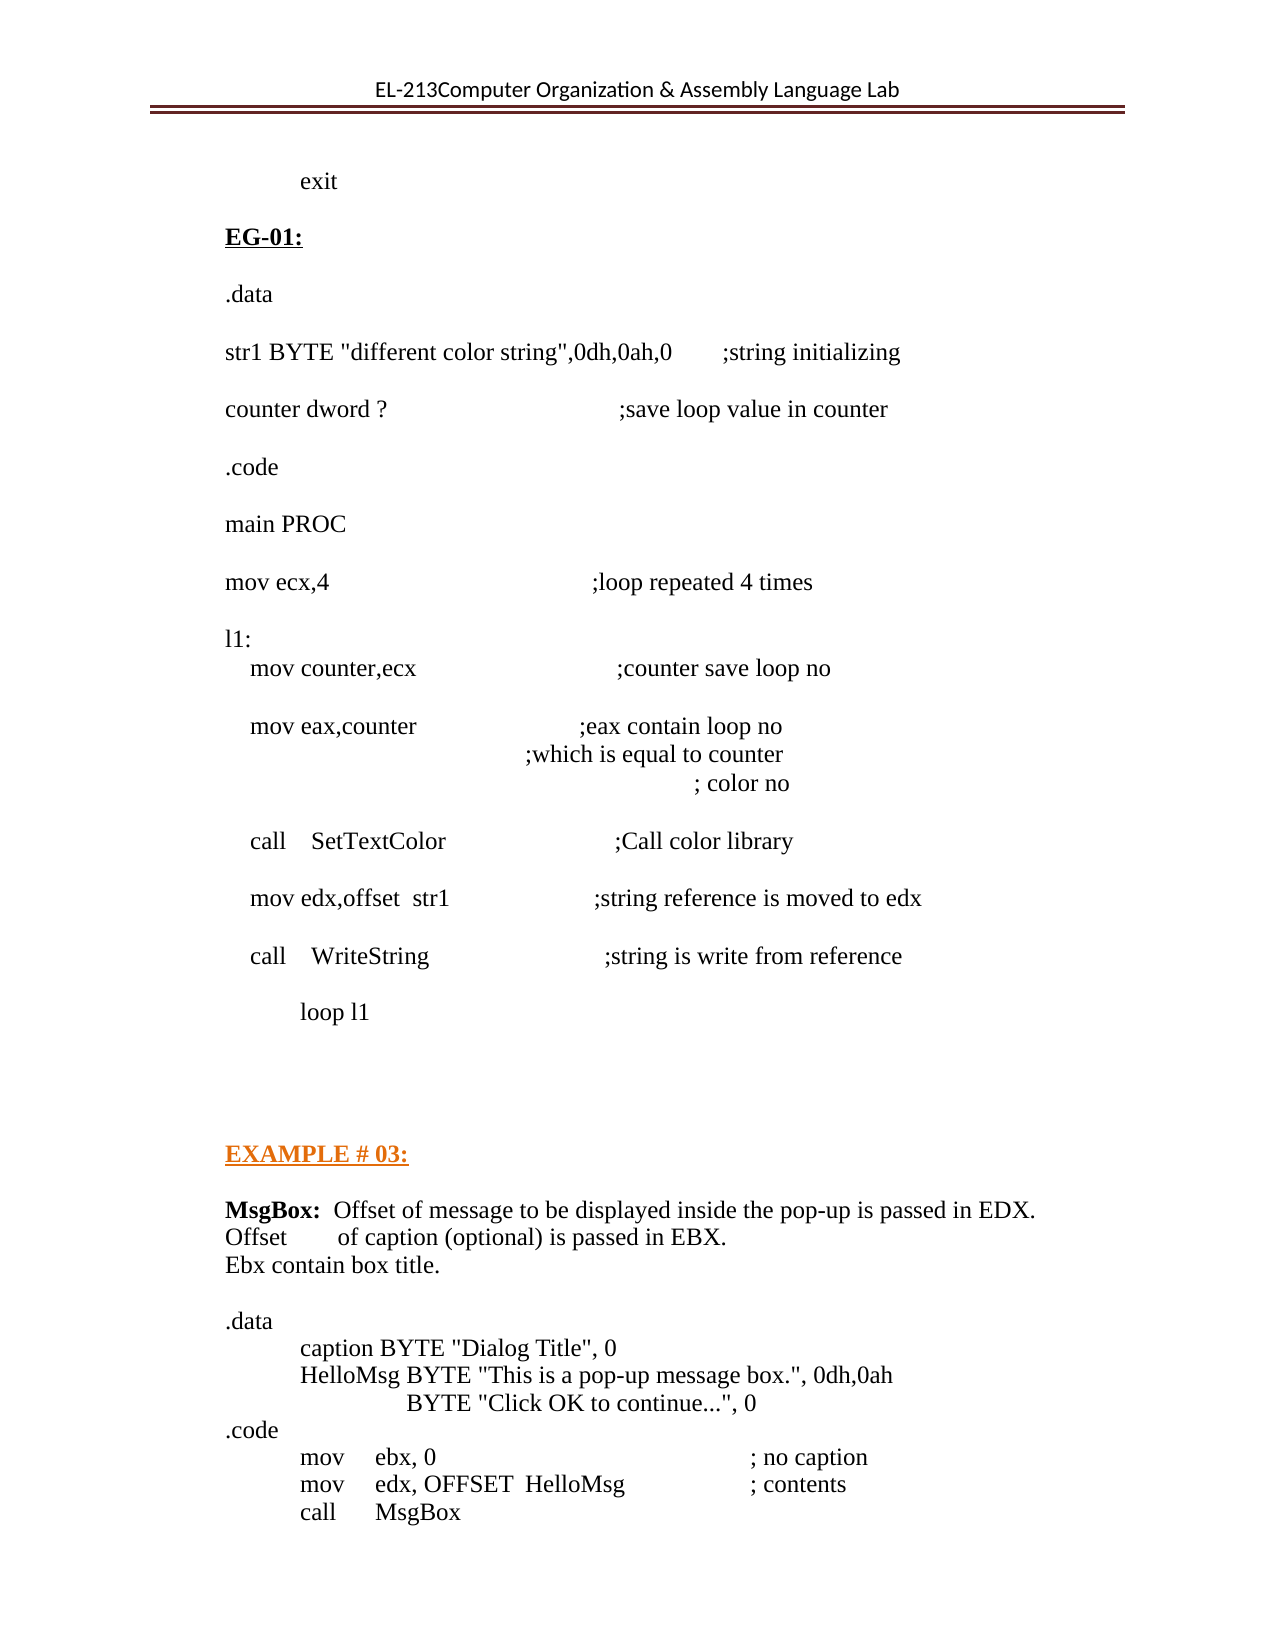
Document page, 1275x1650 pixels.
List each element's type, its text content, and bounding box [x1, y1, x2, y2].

text .code [225, 1416, 1125, 1444]
text .code [225, 452, 1125, 481]
text ;which is equal to counter [225, 739, 1125, 768]
text .data [225, 279, 1125, 308]
text mov edx,offset str1 ;string reference is moved to edx [225, 883, 1125, 912]
text loop l1 [300, 998, 1125, 1026]
text l1: [225, 624, 1125, 653]
text HelloMsg BYTE "This is a pop-up message box.", 0dh,0ah [225, 1362, 1125, 1389]
text mov edx, OFFSET HelloMsg ; contents [225, 1471, 1125, 1498]
text mov counter,ecx ;counter save loop no [225, 653, 1125, 682]
text Ebx contain box title. [225, 1251, 1125, 1278]
text call WriteString ;string is write from reference [225, 941, 1125, 969]
text exit [225, 167, 1125, 195]
text mov eax,counter ;eax contain loop no [225, 711, 1125, 739]
text .data [225, 1307, 1125, 1334]
text counter dword ? ;save loop value in counter [225, 394, 1125, 423]
text call MsgBox [225, 1498, 1125, 1526]
text MsgBox: Offset of message to be displayed inside the pop-up is passed in EDX. [225, 1197, 1125, 1224]
text BYTE "Click OK to continue...", 0 [225, 1389, 1125, 1416]
text str1 BYTE "different color string",0dh,0ah,0 ;string initializing [225, 337, 1125, 366]
text ; color no [225, 768, 1125, 797]
text call SetTextColor ;Call color library [225, 826, 1125, 854]
text Offset of caption (optional) is passed in EBX. [225, 1224, 1125, 1251]
text mov ebx, 0 ; no caption [225, 1444, 1125, 1471]
text EG-01: [225, 223, 1125, 251]
text caption BYTE "Dialog Title", 0 [225, 1334, 1125, 1362]
text mov ecx,4 ;loop repeated 4 times [225, 567, 1125, 596]
text main PROC [225, 509, 1125, 538]
text EXAMPLE # 03: [225, 1141, 1125, 1168]
